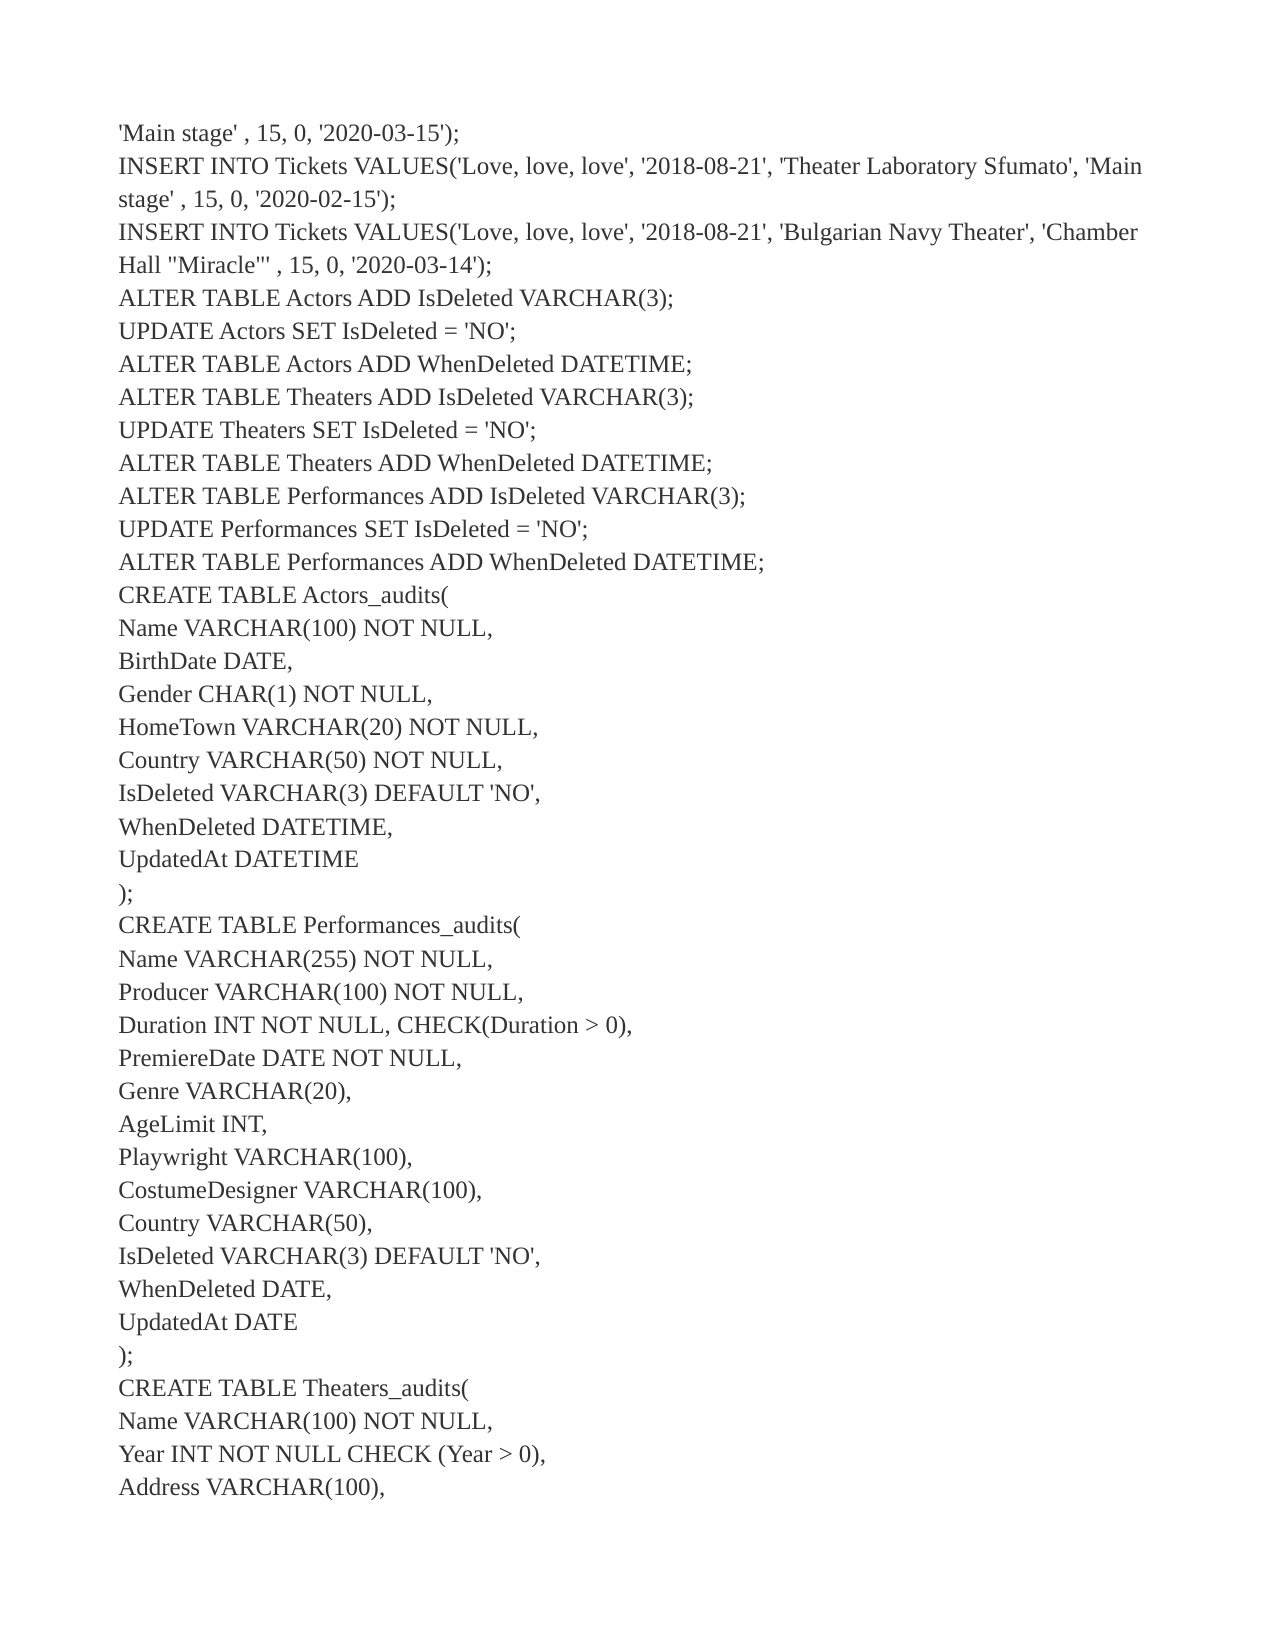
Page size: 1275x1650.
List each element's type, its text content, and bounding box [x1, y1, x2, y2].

text 'Main stage' , 15, 0, '2020-03-15'); INSERT INTO Tickets VALUES('Love, love, love', '2018-08-21', 'Theater Laboratory Sfumato', 'Main stage' , 15, 0, '2020-02-15'); INSERT INTO Tickets VALUES('Love, love, love', '2018-08-21', 'Bulgarian Navy Theater', 'Chamber Hall "Miracle"' , 15, 0, '2020-03-14'); [118, 118, 1157, 279]
text ALTER TABLE Performances ADD IsDeleted VARCHAR(3); UPDATE Performances SET IsDeleted = 'NO'; ALTER TABLE Performances ADD WhenDeleted DATETIME; [118, 481, 1157, 576]
text ALTER TABLE Actors ADD IsDeleted VARCHAR(3); UPDATE Actors SET IsDeleted = 'NO'; ALTER TABLE Actors ADD WhenDeleted DATETIME; [118, 283, 1157, 378]
text CREATE TABLE Performances_audits( Name VARCHAR(255) NOT NULL, Producer VARCHAR(100) NOT NULL, Duration INT NOT NULL, CHECK(Duration > 0), PremiereDate DATE NOT NULL, Genre VARCHAR(20), AgeLimit INT, Playwright VARCHAR(100), CostumeDesigner VARCHAR(100), Country VARCHAR(50), IsDeleted VARCHAR(3) DEFAULT 'NO', WhenDeleted DATE, UpdatedAt DATE ); [118, 911, 1157, 1369]
text ALTER TABLE Theaters ADD IsDeleted VARCHAR(3); UPDATE Theaters SET IsDeleted = 'NO'; ALTER TABLE Theaters ADD WhenDeleted DATETIME; [118, 382, 1157, 477]
text CREATE TABLE Theaters_audits( Name VARCHAR(100) NOT NULL, Year INT NOT NULL CHECK (Year > 0), Address VARCHAR(100), [118, 1373, 1157, 1501]
text CREATE TABLE Actors_audits( Name VARCHAR(100) NOT NULL, BirthDate DATE, Gender CHAR(1) NOT NULL, HomeTown VARCHAR(20) NOT NULL, Country VARCHAR(50) NOT NULL, IsDeleted VARCHAR(3) DEFAULT 'NO', WhenDeleted DATETIME, UpdatedAt DATETIME ); [118, 580, 1157, 906]
